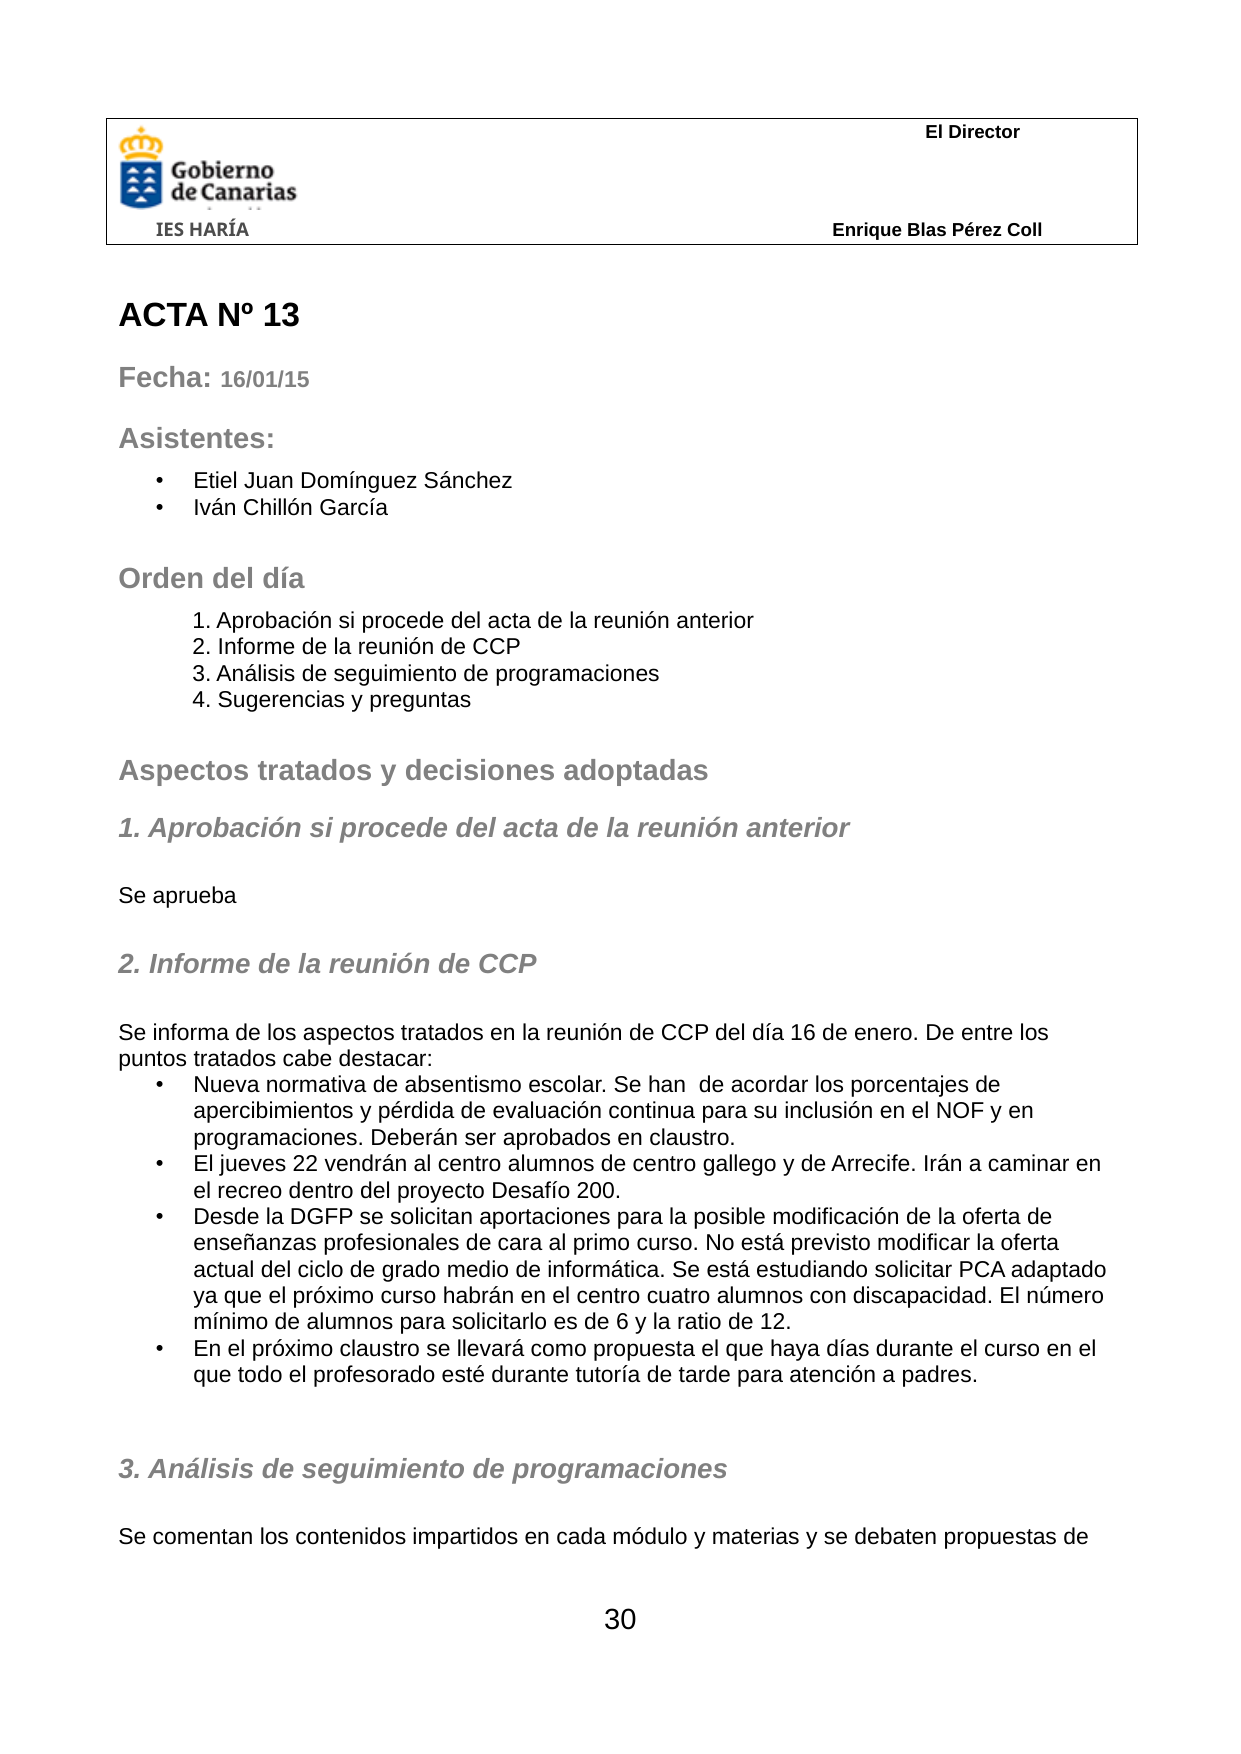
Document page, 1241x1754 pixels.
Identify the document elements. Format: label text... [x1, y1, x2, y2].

text 2. Informe de la reunión de CCP [192, 633, 1122, 659]
subtitle Fecha: 16/01/15 [118, 361, 1122, 394]
text 4. Sugerencias y preguntas [192, 686, 1122, 712]
list Iván Chillón García [156, 493, 1122, 520]
list El jueves 22 vendrán al centro alumnos de centro gallego y de Arrecife. Irán a caminar en el recreo dentro del proyecto Desafío 200. [156, 1150, 1122, 1203]
subtitle 3. Análisis de seguimiento de programaciones [118, 1453, 1122, 1484]
list Nueva normativa de absentismo escolar. Se han de acordar los porcentajes de apercibimientos y pérdida de evaluación continua para su inclusión en el NOF y en programaciones. Deberán ser aprobados en claustro. [156, 1071, 1122, 1150]
text Se aprueba [118, 882, 1122, 909]
subtitle Asistentes: [118, 421, 1122, 455]
text Se informa de los aspectos tratados en la reunión de CCP del día 16 de enero. De entre los puntos tratados cabe destacar: [118, 1018, 1122, 1071]
text 1. Aprobación si procede del acta de la reunión anterior [192, 607, 1122, 633]
text 3. Análisis de seguimiento de programaciones [192, 659, 1122, 686]
picture [115, 123, 300, 210]
text Se comentan los contenidos impartidos en cada módulo y materias y se debaten propuestas de [118, 1523, 1122, 1550]
list Etiel Juan Domínguez Sánchez [156, 467, 1122, 493]
list Desde la DGFP se solicitan aportaciones para la posible modificación de la oferta de enseñanzas profesionales de cara al primo curso. No está previsto modificar la oferta actual del ciclo de grado medio de informática. Se está estudiando solicitar PCA adaptado ya que el próximo curso habrán en el centro cuatro alumnos con discapacidad. El número mínimo de alumnos para solicitarlo es de 6 y la ratio de 12. [156, 1203, 1122, 1335]
list En el próximo claustro se llevará como propuesta el que haya días durante el curso en el que todo el profesorado esté durante tutoría de tarde para atención a padres. [156, 1335, 1122, 1387]
subtitle 2. Informe de la reunión de CCP [118, 948, 1122, 979]
subtitle Orden del día [118, 561, 1122, 594]
subtitle ACTA Nº 13 [118, 295, 1122, 333]
subtitle 1. Aprobación si procede del acta de la reunión anterior [118, 812, 1122, 844]
subtitle Aspectos tratados y decisiones adoptadas [118, 753, 1122, 787]
